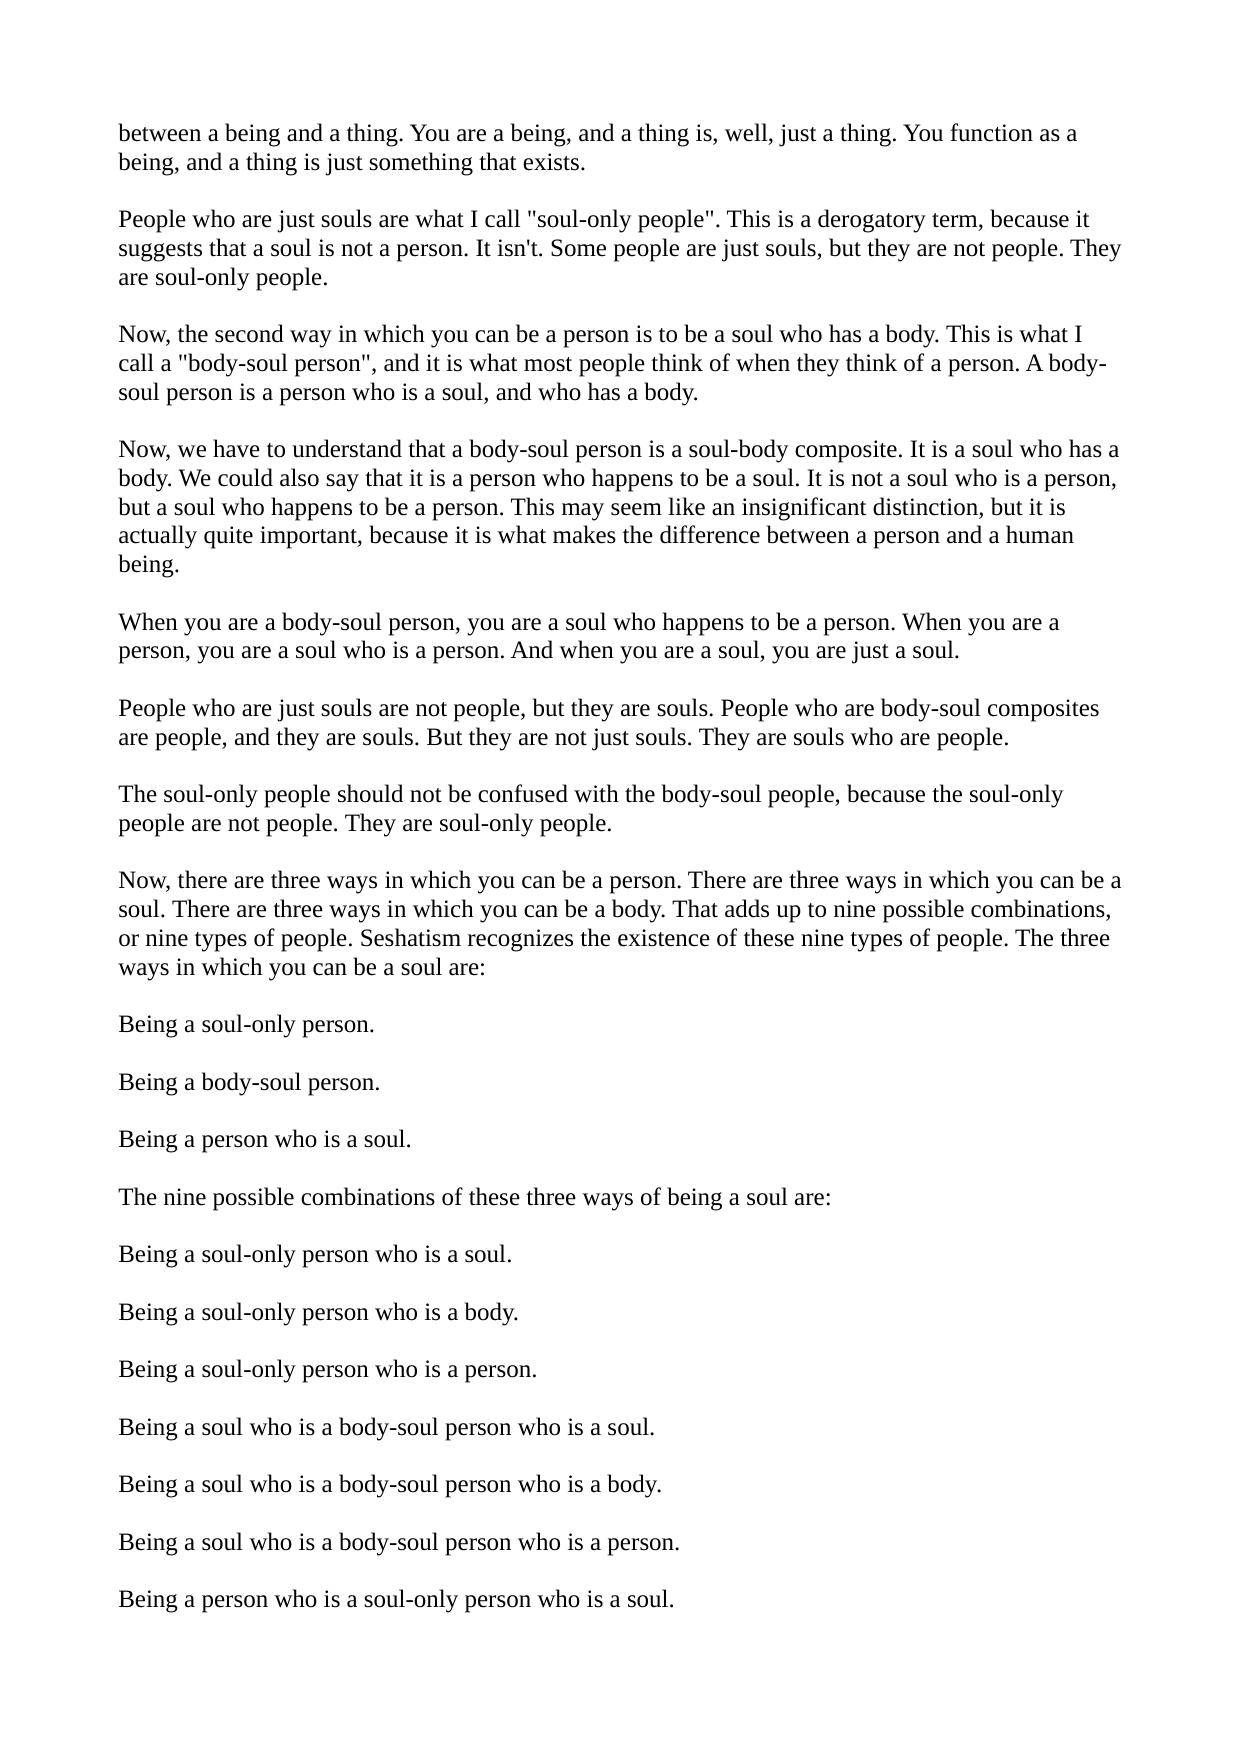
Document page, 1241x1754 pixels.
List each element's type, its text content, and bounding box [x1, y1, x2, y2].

text Being a soul who is a body-soul person who is a soul. [118, 1412, 1122, 1441]
text Being a soul who is a body-soul person who is a body. [118, 1469, 1122, 1498]
text People who are just souls are not people, but they are souls. People who are body-soul composites are people, and they are souls. But they are not just souls. They are souls who are people. [118, 693, 1122, 751]
text The nine possible combinations of these three ways of being a soul are: [118, 1182, 1122, 1211]
text The soul-only people should not be confused with the body-soul people, because the soul-only people are not people. They are soul-only people. [118, 779, 1122, 837]
text Being a soul-only person who is a person. [118, 1354, 1122, 1383]
text Being a soul who is a body-soul person who is a person. [118, 1527, 1122, 1556]
text When you are a body-soul person, you are a soul who happens to be a person. When you are a person, you are a soul who is a person. And when you are a soul, you are just a soul. [118, 607, 1122, 664]
text People who are just souls are what I call "soul-only people". This is a derogatory term, because it suggests that a soul is not a person. It isn't. Some people are just souls, but they are not people. They are soul-only people. [118, 204, 1122, 291]
text Being a soul-only person who is a soul. [118, 1239, 1122, 1268]
text Being a person who is a soul-only person who is a soul. [118, 1584, 1122, 1613]
text Now, we have to understand that a body-soul person is a soul-body composite. It is a soul who has a body. We could also say that it is a person who happens to be a soul. It is not a soul who is a person, but a soul who happens to be a person. This may seem like an insignificant distinction, but it is actually quite important, because it is what makes the difference between a person and a human being. [118, 434, 1122, 578]
text Now, there are three ways in which you can be a person. There are three ways in which you can be a soul. There are three ways in which you can be a body. That adds up to nine possible combinations, or nine types of people. Seshatism recognizes the existence of these nine types of people. The three ways in which you can be a soul are: [118, 866, 1122, 981]
text Being a soul-only person who is a body. [118, 1297, 1122, 1326]
text Now, the second way in which you can be a person is to be a soul who has a body. This is what I call a "body-soul person", and it is what most people think of when they think of a person. A body-soul person is a person who is a soul, and who has a body. [118, 319, 1122, 406]
text Being a soul-only person. [118, 1009, 1122, 1038]
text Being a body-soul person. [118, 1067, 1122, 1096]
text Being a person who is a soul. [118, 1124, 1122, 1153]
text between a being and a thing. You are a being, and a thing is, well, just a thing. You function as a being, and a thing is just something that exists. [118, 118, 1122, 176]
